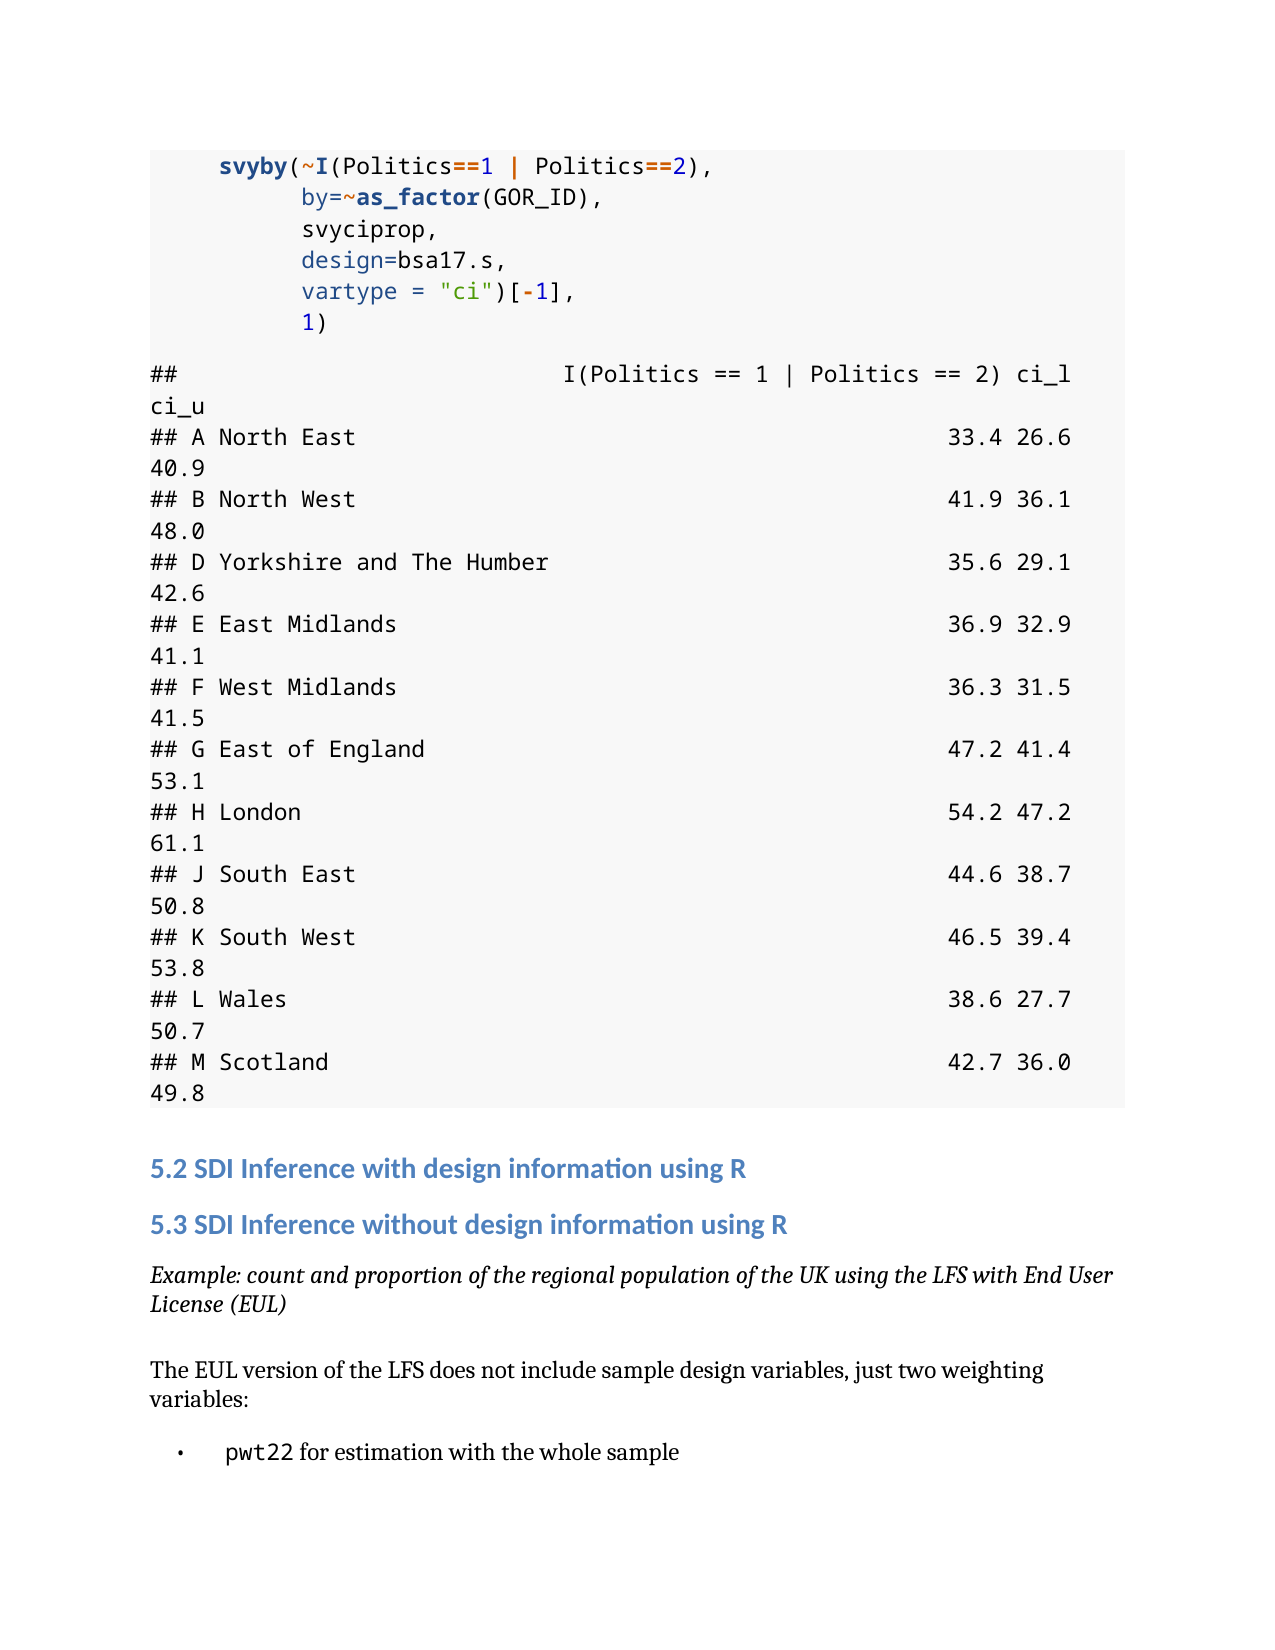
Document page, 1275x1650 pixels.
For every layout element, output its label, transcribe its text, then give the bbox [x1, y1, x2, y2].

text The EUL version of the LFS does not include sample design variables, just two weighting variables: [150, 1356, 1125, 1413]
subtitle 5.2 SDI Inference with design information using R [150, 1150, 1125, 1186]
text ## I(Politics == 1 | Politics == 2) ci_l ci_u ## A North East 33.4 26.6 40.9 ## B North West 41.9 36.1 48.0 ## D Yorkshire and The Humber 35.6 29.1 42.6 ## E East Midlands 36.9 32.9 41.1 ## F West Midlands 36.3 31.5 41.5 ## G East of England 47.2 41.4 53.1 ## H London 54.2 47.2 61.1 ## J South East 44.6 38.7 50.8 ## K South West 46.5 39.4 53.8 ## L Wales 38.6 27.7 50.7 ## M Scotland 42.7 36.0 49.8 [150, 358, 1125, 1108]
text Example: count and proportion of the regional population of the UK using the LFS with End User License (EUL) [150, 1261, 1125, 1318]
list pwt22 for estimation with the whole sample [175, 1436, 1125, 1467]
text round( 100* svyby(~I(Politics==1 | Politics==2), by=~as_factor(GOR_ID), svyciprop, design=bsa17.s, vartype = "ci")[-1], 1) [150, 150, 1125, 337]
subtitle 5.3 SDI Inference without design information using R [150, 1206, 1125, 1242]
